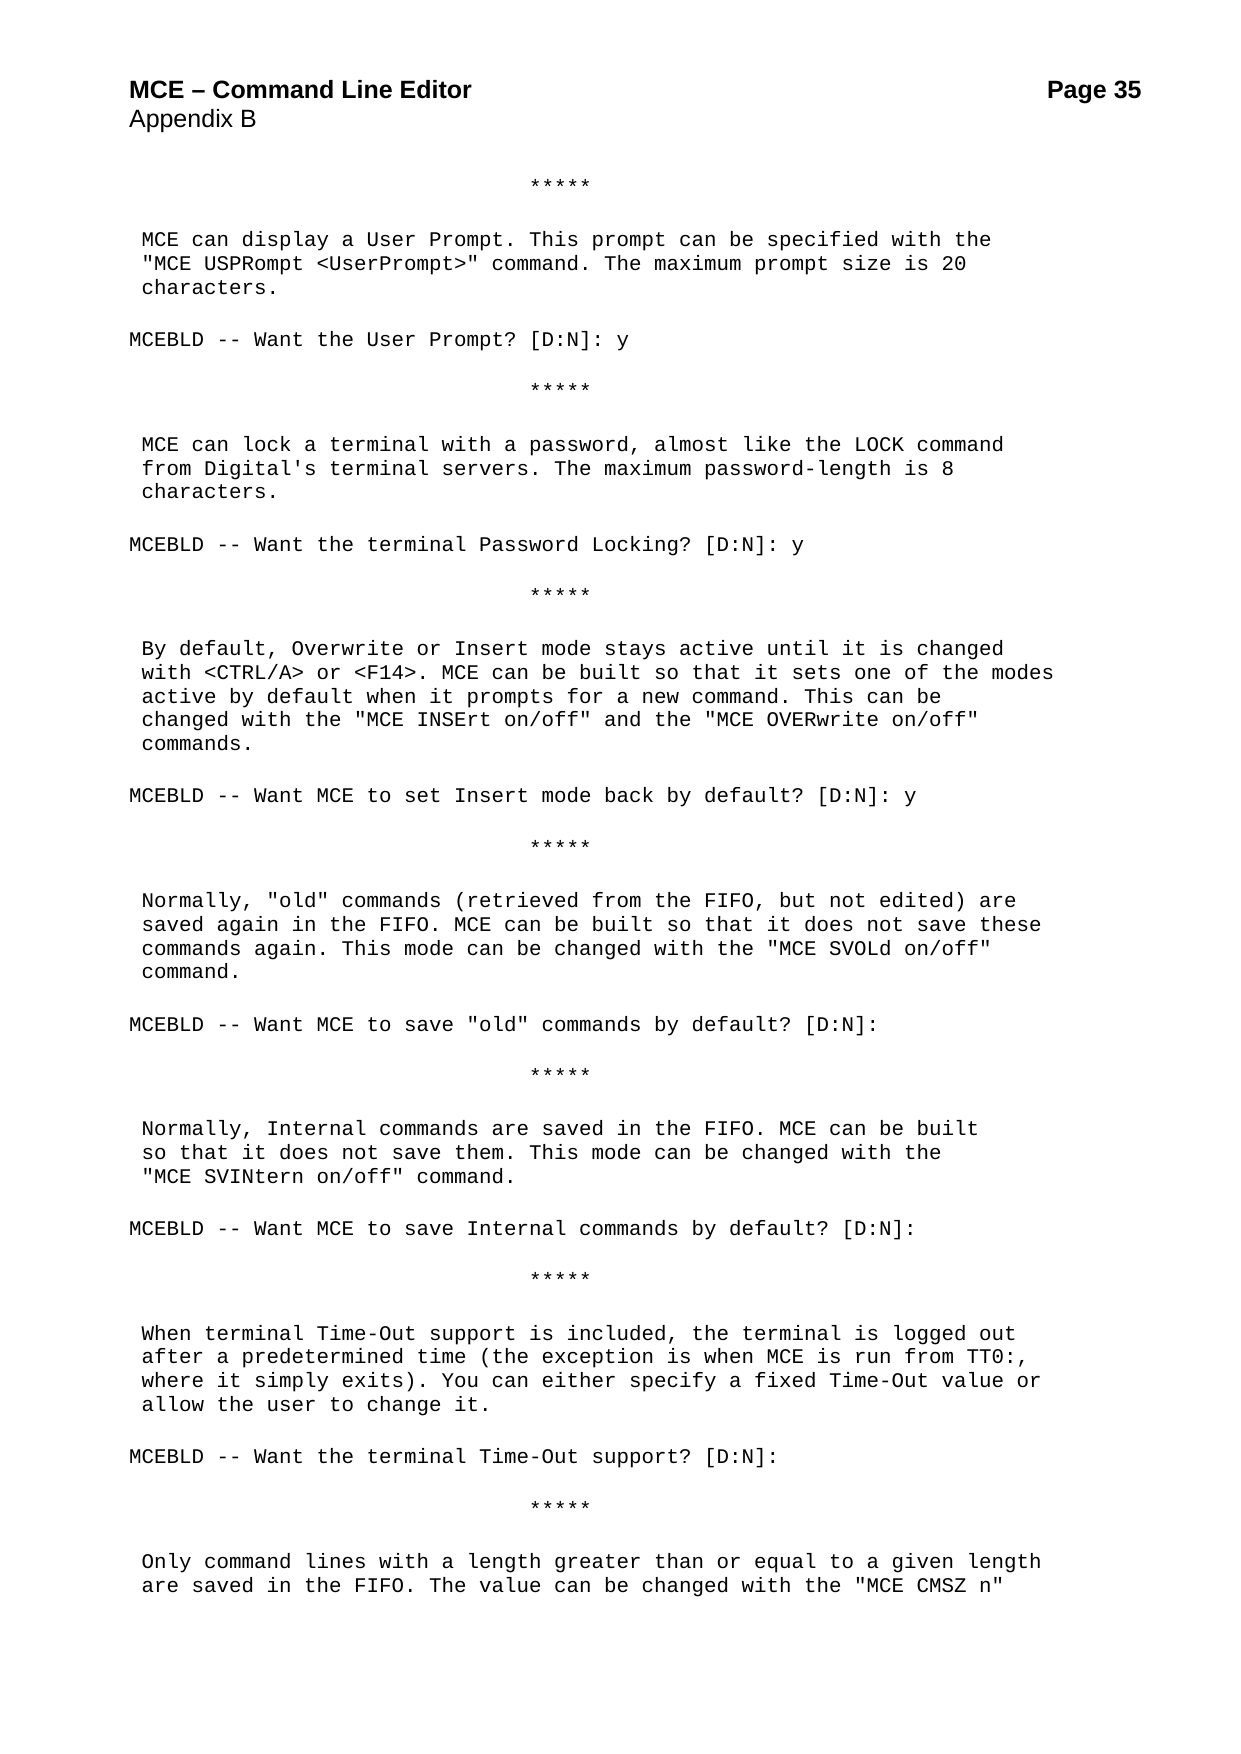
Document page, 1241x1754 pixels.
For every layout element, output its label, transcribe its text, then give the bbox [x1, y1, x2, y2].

text MCE can display a User Prompt. This prompt can be specified with the [129, 229, 1159, 253]
text are saved in the FIFO. The value can be changed with the "MCE CMSZ n" [129, 1574, 1159, 1598]
text characters. [129, 277, 1159, 300]
text MCEBLD -- Want the terminal Time-Out support? [D:N]: [129, 1446, 1159, 1470]
text commands. [129, 733, 1159, 757]
text "MCE USPRompt <UserPrompt>" command. The maximum prompt size is 20 [129, 253, 1159, 277]
text allow the user to change it. [129, 1394, 1159, 1417]
text ***** [129, 1270, 1159, 1294]
text Only command lines with a length greater than or equal to a given length [129, 1551, 1159, 1574]
text ***** [129, 586, 1159, 610]
text so that it does not save them. This mode can be changed with the [129, 1142, 1159, 1166]
text MCE can lock a terminal with a password, almost like the LOCK command [129, 434, 1159, 458]
text where it simply exits). You can either specify a fixed Time-Out value or [129, 1370, 1159, 1394]
text When terminal Time-Out support is included, the terminal is logged out [129, 1323, 1159, 1346]
text ***** [129, 1066, 1159, 1089]
text Normally, "old" commands (retrieved from the FIFO, but not edited) are [129, 890, 1159, 914]
text from Digital's terminal servers. The maximum password-length is 8 [129, 458, 1159, 481]
text MCEBLD -- Want the terminal Password Locking? [D:N]: y [129, 534, 1159, 557]
text command. [129, 961, 1159, 985]
text ***** [129, 177, 1159, 201]
text Normally, Internal commands are saved in the FIFO. MCE can be built [129, 1118, 1159, 1142]
text MCEBLD -- Want MCE to save "old" commands by default? [D:N]: [129, 1013, 1159, 1037]
text By default, Overwrite or Insert mode stays active until it is changed [129, 638, 1159, 662]
text commands again. This mode can be changed with the "MCE SVOLd on/off" [129, 937, 1159, 961]
text MCEBLD -- Want the User Prompt? [D:N]: y [129, 329, 1159, 353]
text changed with the "MCE INSErt on/off" and the "MCE OVERwrite on/off" [129, 709, 1159, 733]
text ***** [129, 1498, 1159, 1522]
text ***** [129, 382, 1159, 405]
text saved again in the FIFO. MCE can be built so that it does not save these [129, 914, 1159, 937]
text MCEBLD -- Want MCE to save Internal commands by default? [D:N]: [129, 1218, 1159, 1242]
text with <CTRL/A> or <F14>. MCE can be built so that it sets one of the modes [129, 662, 1159, 686]
text active by default when it prompts for a new command. This can be [129, 686, 1159, 709]
text after a predetermined time (the exception is when MCE is run from TT0:, [129, 1346, 1159, 1370]
text "MCE SVINtern on/off" command. [129, 1166, 1159, 1189]
text characters. [129, 481, 1159, 505]
text ***** [129, 838, 1159, 861]
text MCEBLD -- Want MCE to set Insert mode back by default? [D:N]: y [129, 785, 1159, 809]
